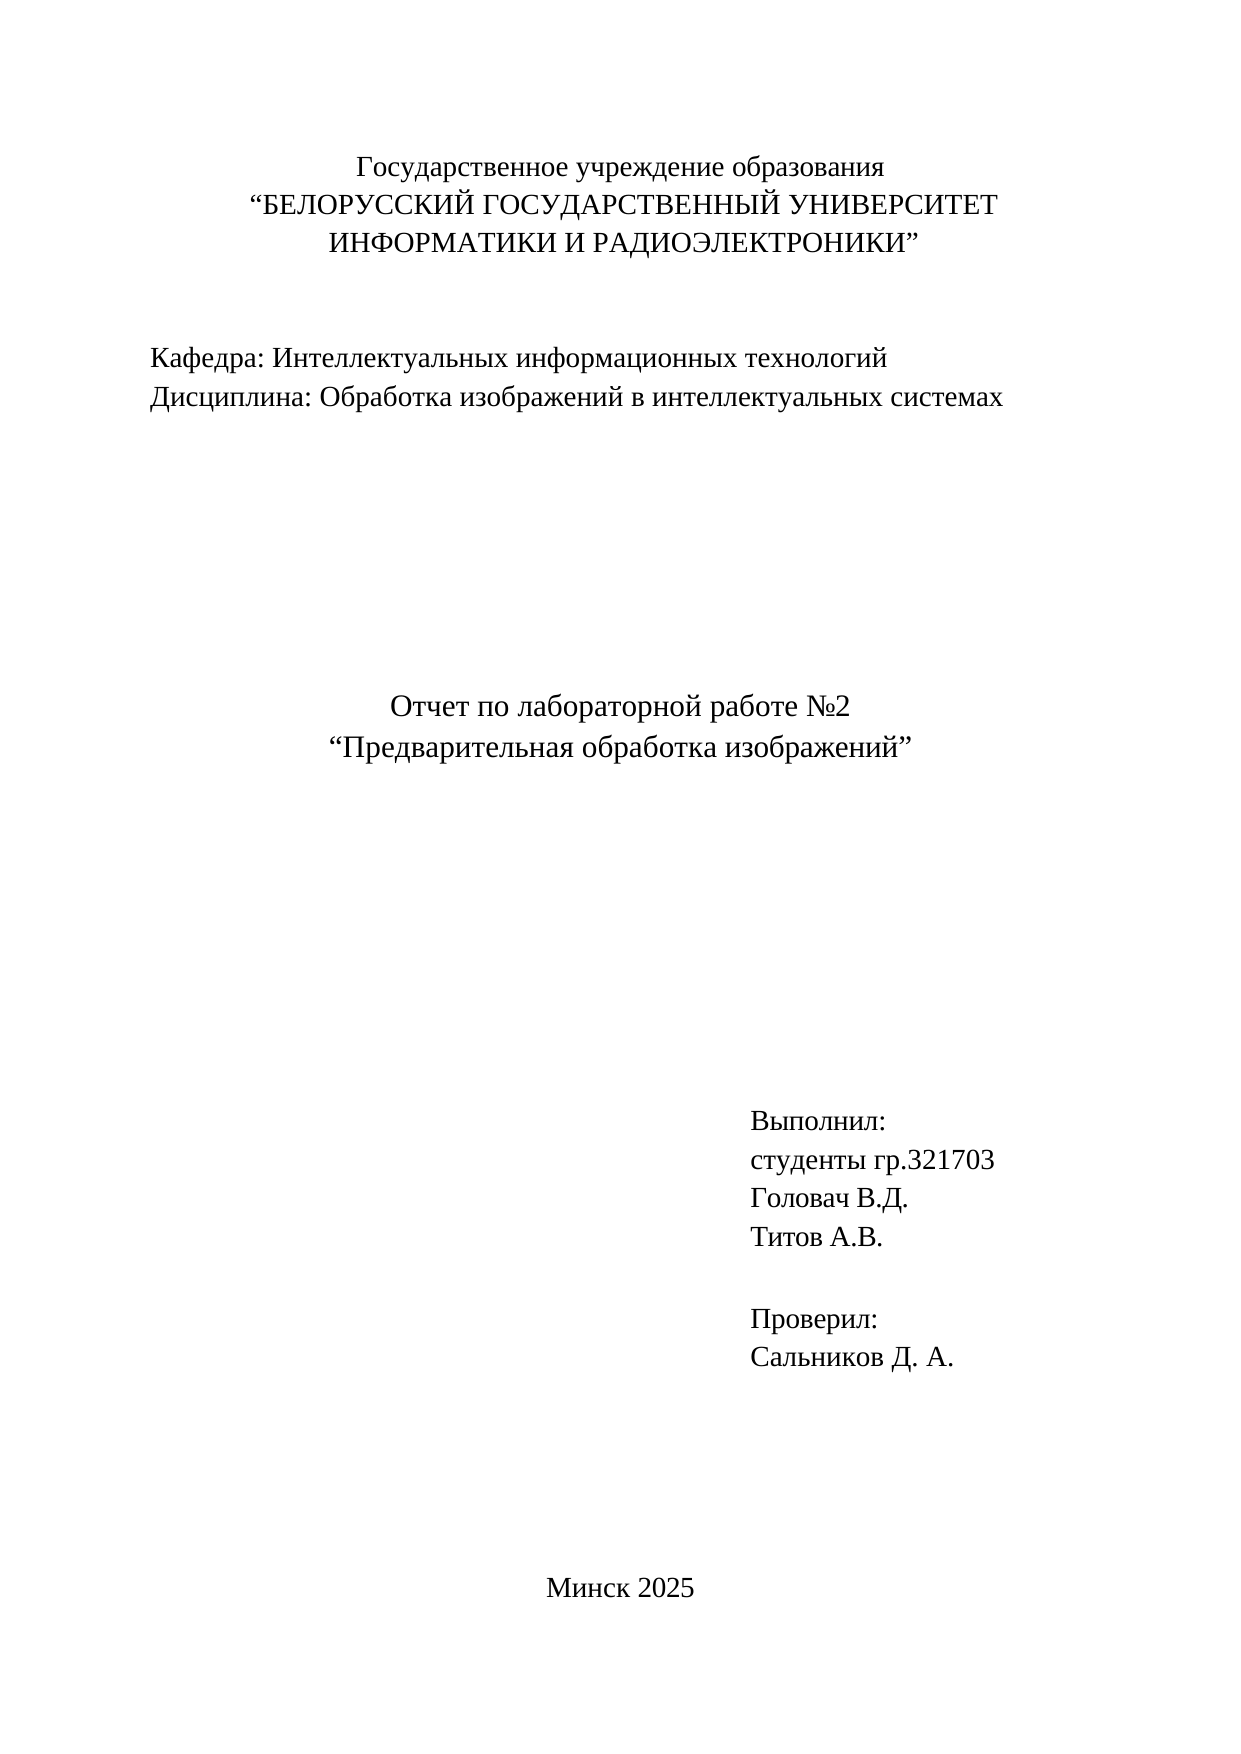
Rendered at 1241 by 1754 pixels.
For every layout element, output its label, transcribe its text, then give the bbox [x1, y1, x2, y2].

text “БЕЛОРУССКИЙ ГОСУДАРСТВЕННЫЙ УНИВЕРСИТЕТ ИНФОРМАТИКИ И РАДИОЭЛЕКТРОНИКИ” [155, 187, 1092, 259]
text Государственное учреждение образования [148, 149, 1092, 182]
text Минск 2025 [148, 1570, 1093, 1604]
text Кафедра: Интеллектуальных информационных технологий Дисциплина: Обработка изображений в интеллектуальных системах [150, 341, 1009, 413]
text Титов А.В. [750, 1219, 999, 1252]
text Выполнил: студенты гр.321703 Головач В.Д. [750, 1103, 999, 1214]
title “Предварительная обработка изображений” [148, 728, 1092, 764]
text Проверил: Сальников Д. А. [750, 1301, 1009, 1373]
title Отчет по лабораторной работе №2 [148, 687, 1092, 723]
